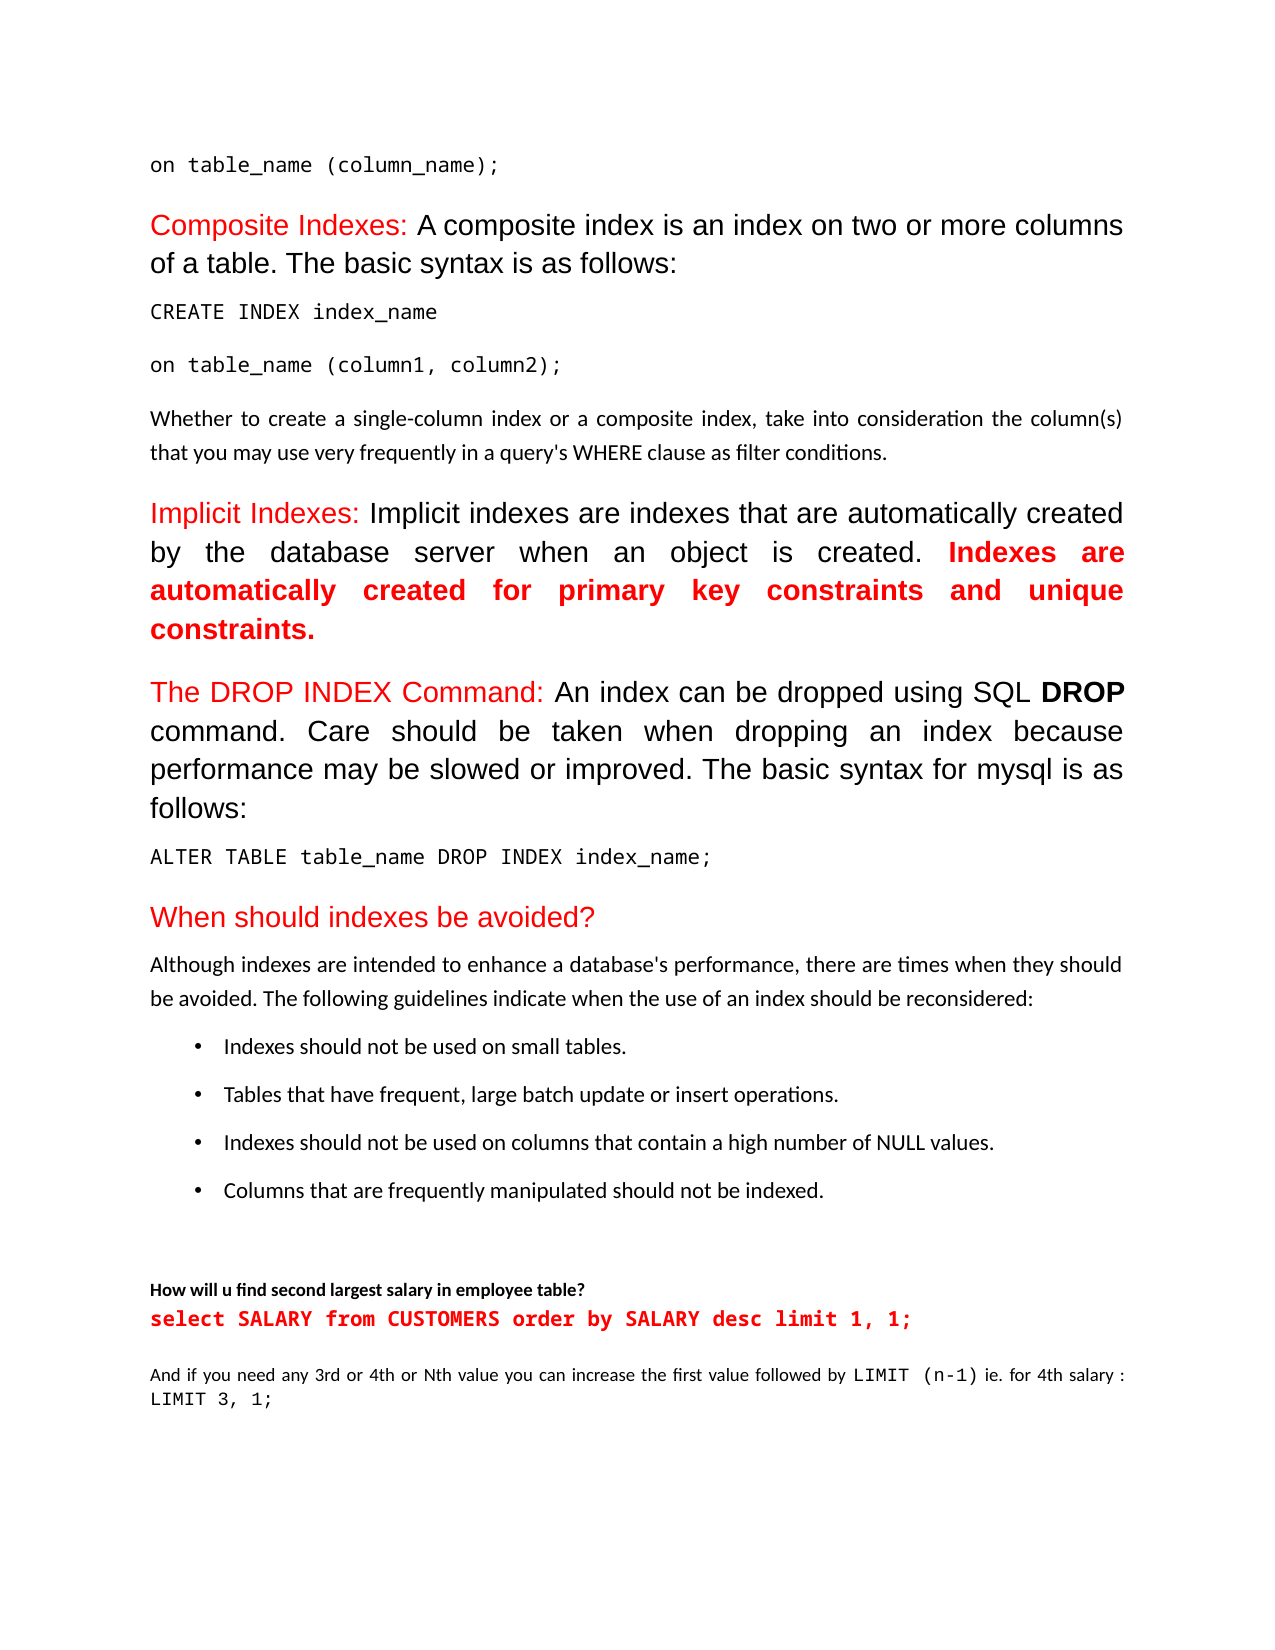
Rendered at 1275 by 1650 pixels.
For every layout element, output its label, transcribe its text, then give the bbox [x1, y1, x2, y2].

text on table_name (column_name); [150, 150, 1125, 178]
list How will u find second largest salary in employee table? [150, 1278, 1125, 1301]
text Although indexes are intended to enhance a database's performance, there are times when they should be avoided. The following guidelines indicate when the use of an index should be reconsidered: [150, 951, 1125, 1012]
text on table_name (column1, column2); [150, 351, 1125, 379]
text CREATE INDEX index_name [150, 297, 1125, 326]
text Whether to create a single-column index or a composite index, take into consideration the column(s) that you may use very frequently in a query's WHERE clause as filter conditions. [150, 404, 1125, 466]
list Tables that have frequent, large batch update or insert operations. [194, 1080, 1125, 1108]
subtitle The DROP INDEX Command: An index can be dropped using SQL DROP command. Care should be taken when dropping an index because performance may be slowed or improved. The basic syntax for mysql is as follows: [150, 675, 1125, 824]
text ALTER TABLE table_name DROP INDEX index_name; [150, 842, 1125, 870]
list Columns that are frequently manipulated should not be indexed. [194, 1177, 1125, 1205]
subtitle Composite Indexes: A composite index is an index on two or more columns of a table. The basic syntax is as follows: [150, 208, 1125, 280]
list Indexes should not be used on small tables. [194, 1032, 1125, 1060]
subtitle When should indexes be avoided? [150, 899, 1125, 933]
list And if you need any 3rd or 4th or Nth value you can increase the first value followed by LIMIT (n-1) ie. for 4th salary : LIMIT 3, 1; [150, 1363, 1125, 1411]
list select SALARY from CUSTOMERS order by SALARY desc limit 1, 1; [150, 1304, 1125, 1333]
subtitle Implicit Indexes: Implicit indexes are indexes that are automatically created by the database server when an object is created. Indexes are automatically created for primary key constraints and unique constraints. [150, 496, 1125, 645]
list Indexes should not be used on columns that contain a high number of NULL values. [194, 1128, 1125, 1157]
